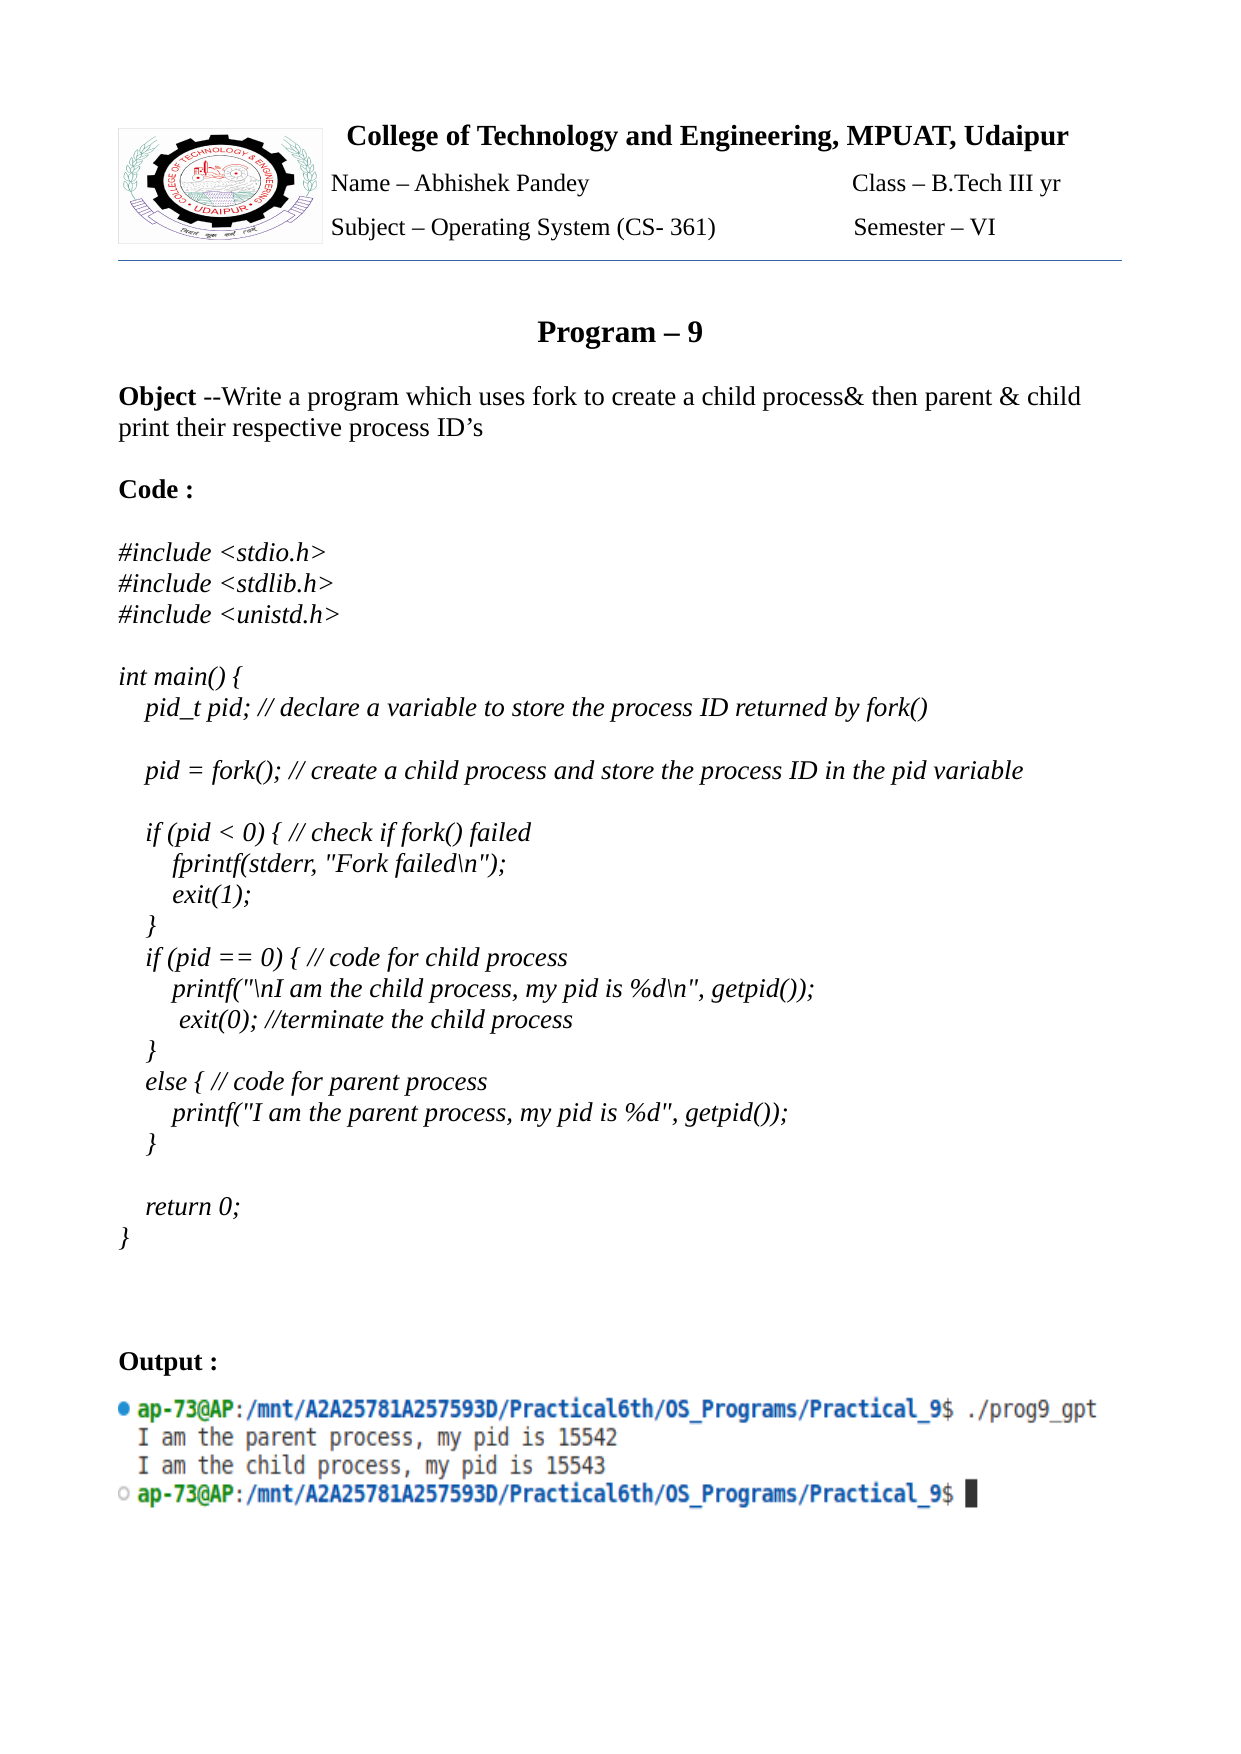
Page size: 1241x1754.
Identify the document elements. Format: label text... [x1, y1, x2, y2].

text #include <stdio.h> [118, 536, 1122, 567]
picture [118, 1386, 1123, 1559]
text Object --Write a program which uses fork to create a child process& then parent & child print their respective process ID’s [118, 380, 1122, 442]
text if (pid == 0) { // code for child process [118, 941, 1122, 972]
picture [118, 128, 323, 244]
text if (pid < 0) { // check if fork() failed [118, 816, 1122, 847]
text pid_t pid; // declare a variable to store the process ID returned by fork() [118, 691, 1122, 723]
text Output : [118, 1346, 1122, 1377]
text exit(0); //terminate the child process [118, 1003, 1122, 1034]
text Program – 9 [118, 313, 1122, 349]
text } [118, 1127, 1122, 1159]
text int main() { [118, 660, 1122, 691]
text exit(1); [118, 878, 1122, 909]
text pid = fork(); // create a child process and store the process ID in the pid variable [118, 754, 1122, 785]
text printf("I am the parent process, my pid is %d", getpid()); [118, 1096, 1122, 1127]
text } [118, 909, 1122, 941]
text #include <stdlib.h> [118, 567, 1122, 598]
text } [118, 1221, 1122, 1252]
text printf("\nI am the child process, my pid is %d\n", getpid()); [118, 972, 1122, 1003]
text else { // code for parent process [118, 1065, 1122, 1096]
text fprintf(stderr, "Fork failed\n"); [118, 847, 1122, 878]
text #include <unistd.h> [118, 598, 1122, 629]
text return 0; [118, 1190, 1122, 1221]
text } [118, 1034, 1122, 1065]
text Code : [118, 473, 1122, 504]
